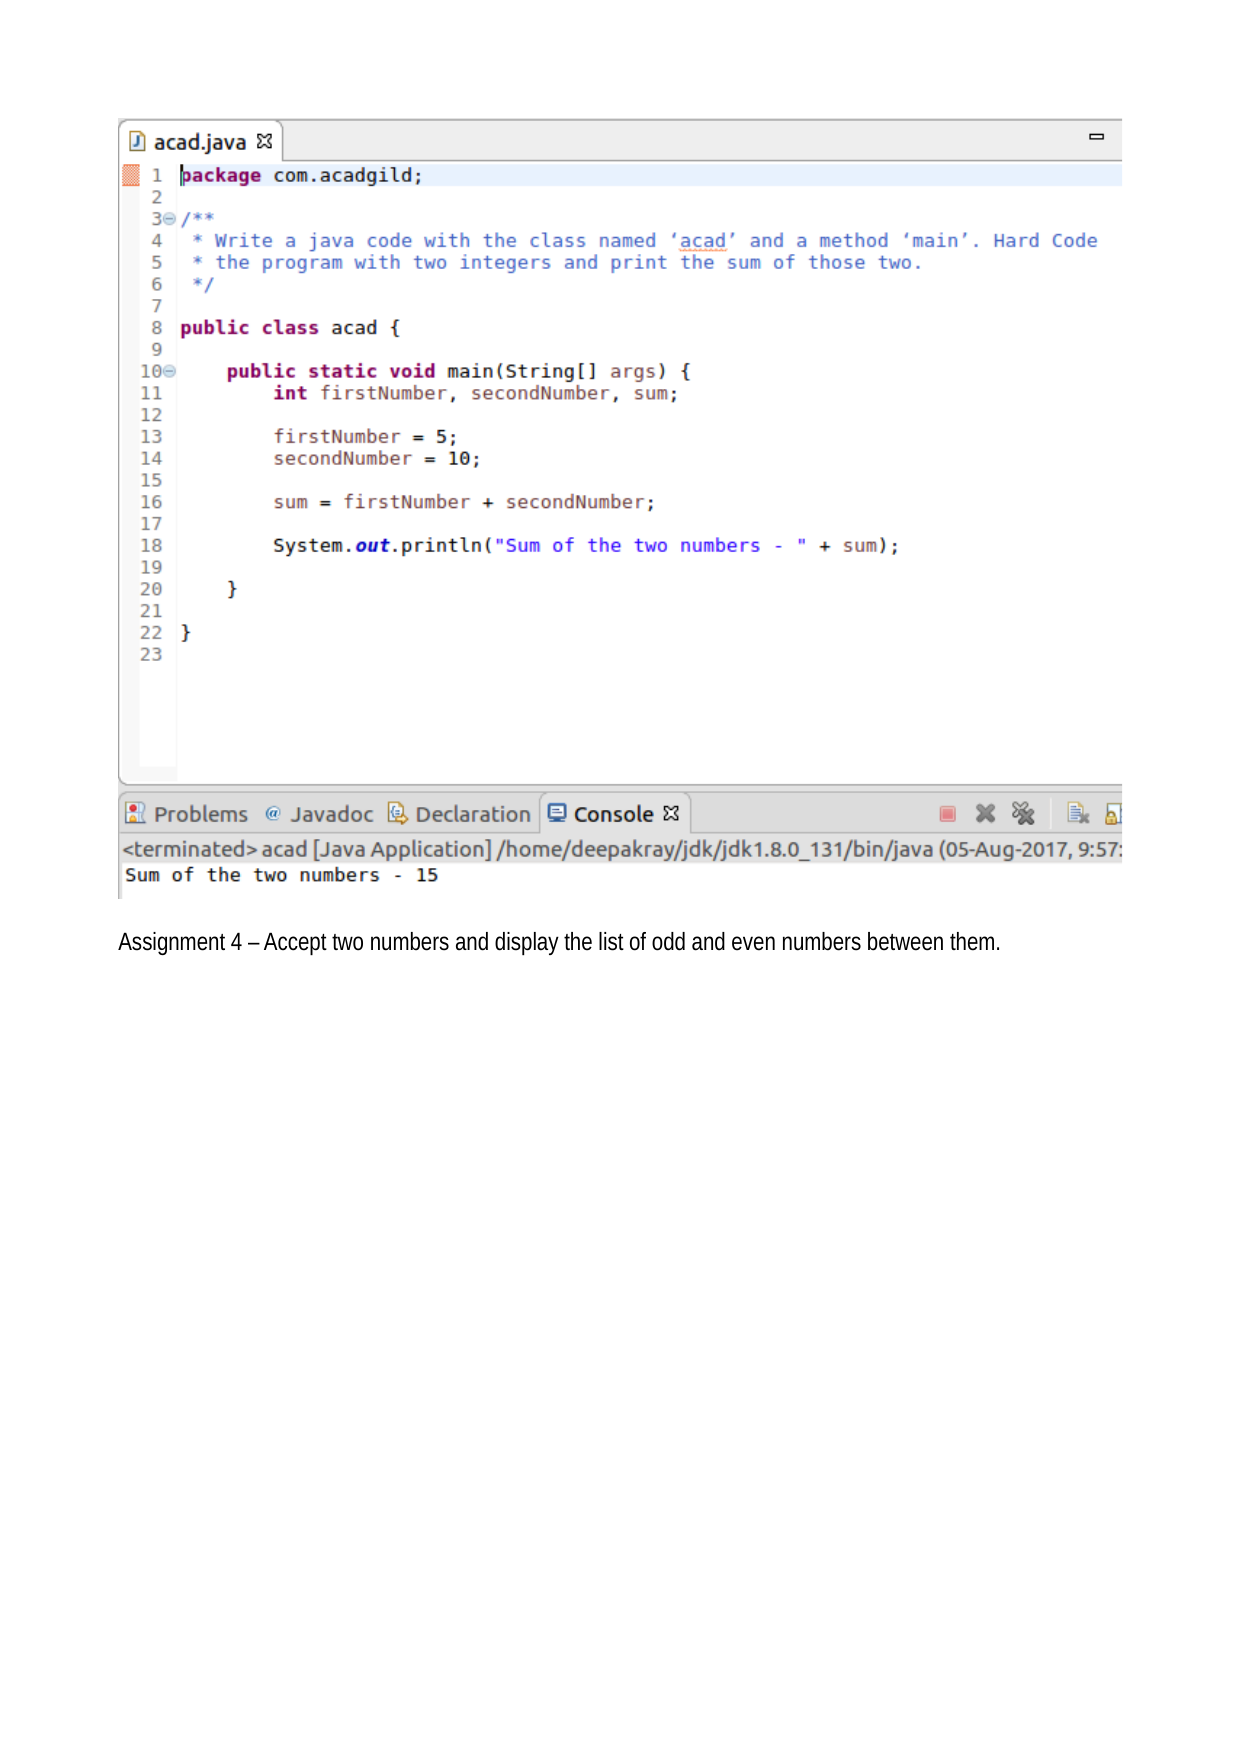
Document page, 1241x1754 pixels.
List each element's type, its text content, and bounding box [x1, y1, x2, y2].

picture [118, 118, 1123, 899]
text Assignment 4 – Accept two numbers and display the list of odd and even numbers between them. [118, 927, 1122, 956]
